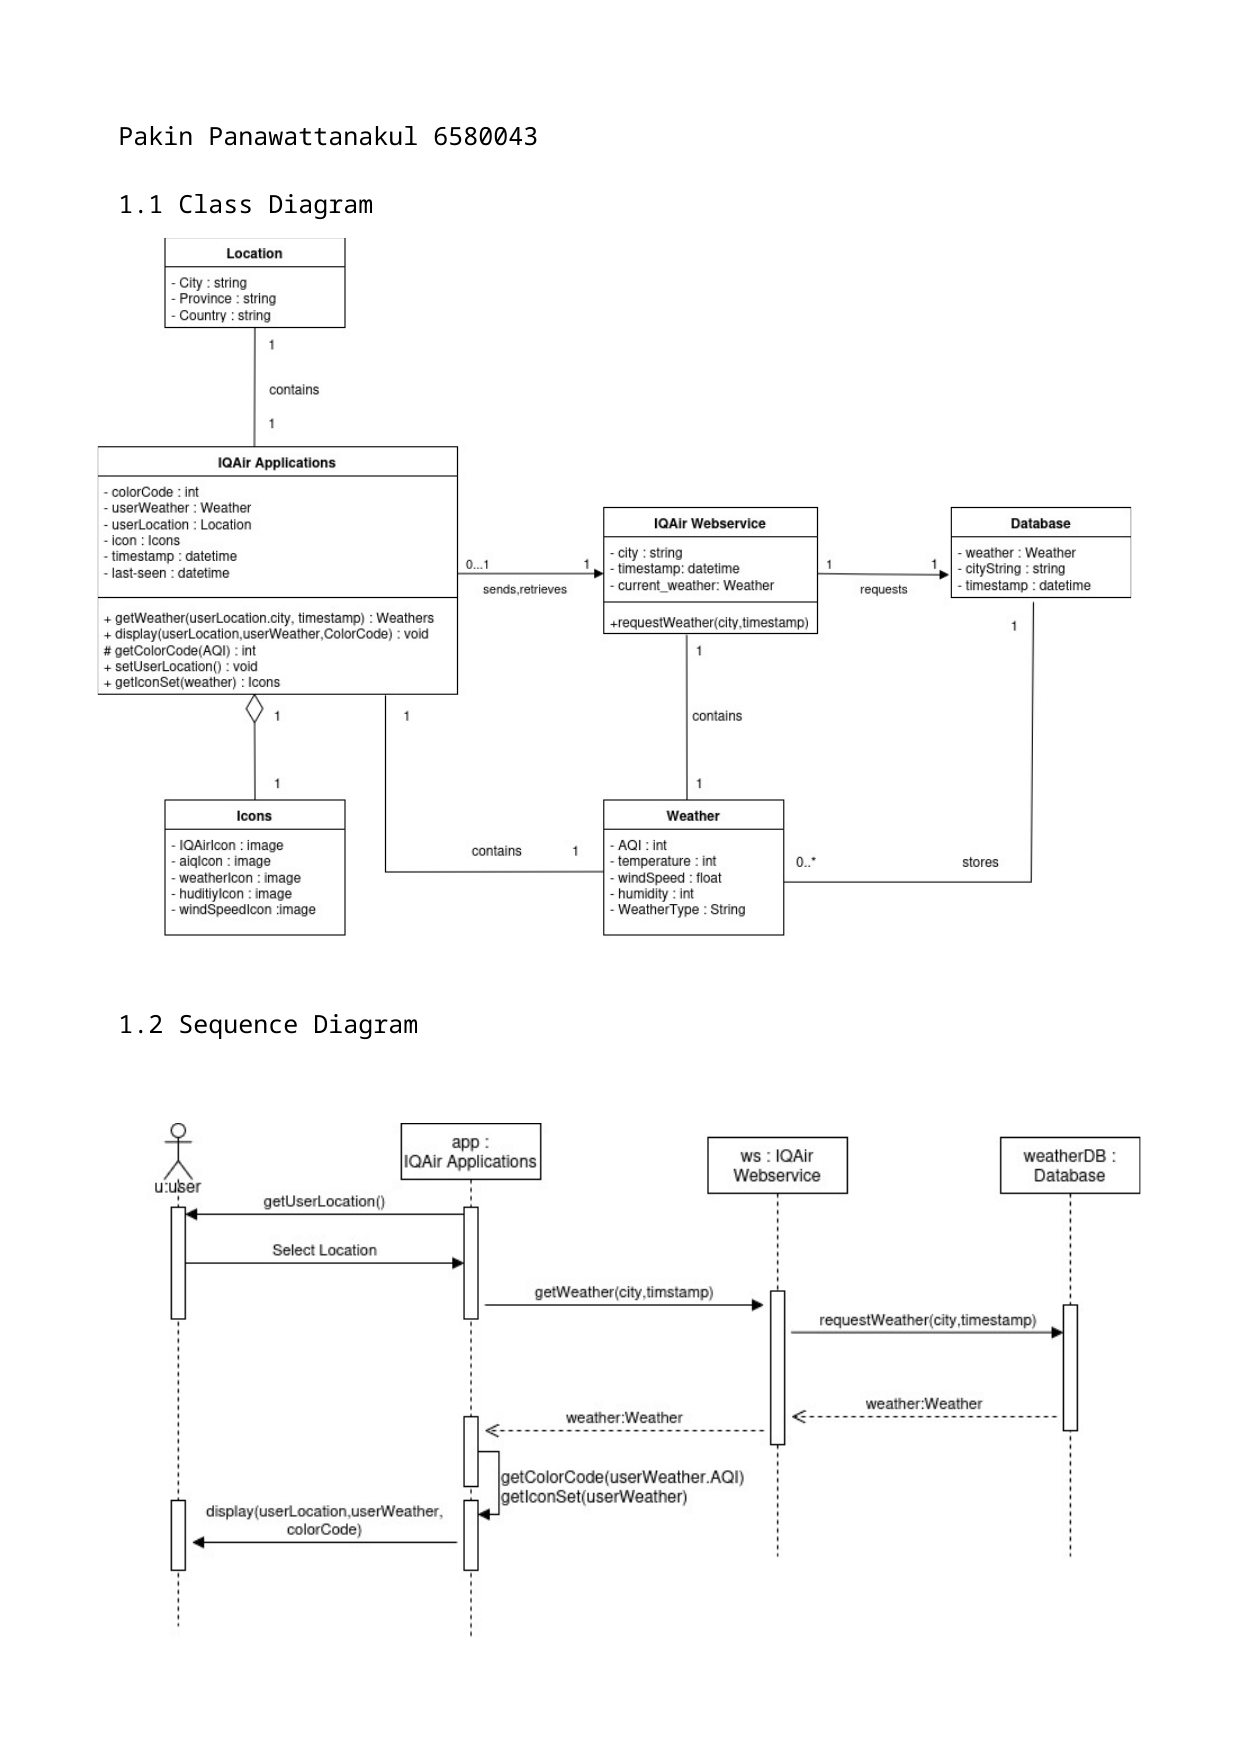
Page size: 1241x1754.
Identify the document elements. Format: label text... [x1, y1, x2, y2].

text Pakin Panawattanakul 6580043 [118, 118, 1122, 152]
picture [136, 1123, 1141, 1641]
picture [97, 238, 1132, 939]
text 1.2 Sequence Diagram [118, 1007, 1122, 1041]
text 1.1 Class Diagram [118, 186, 1122, 220]
